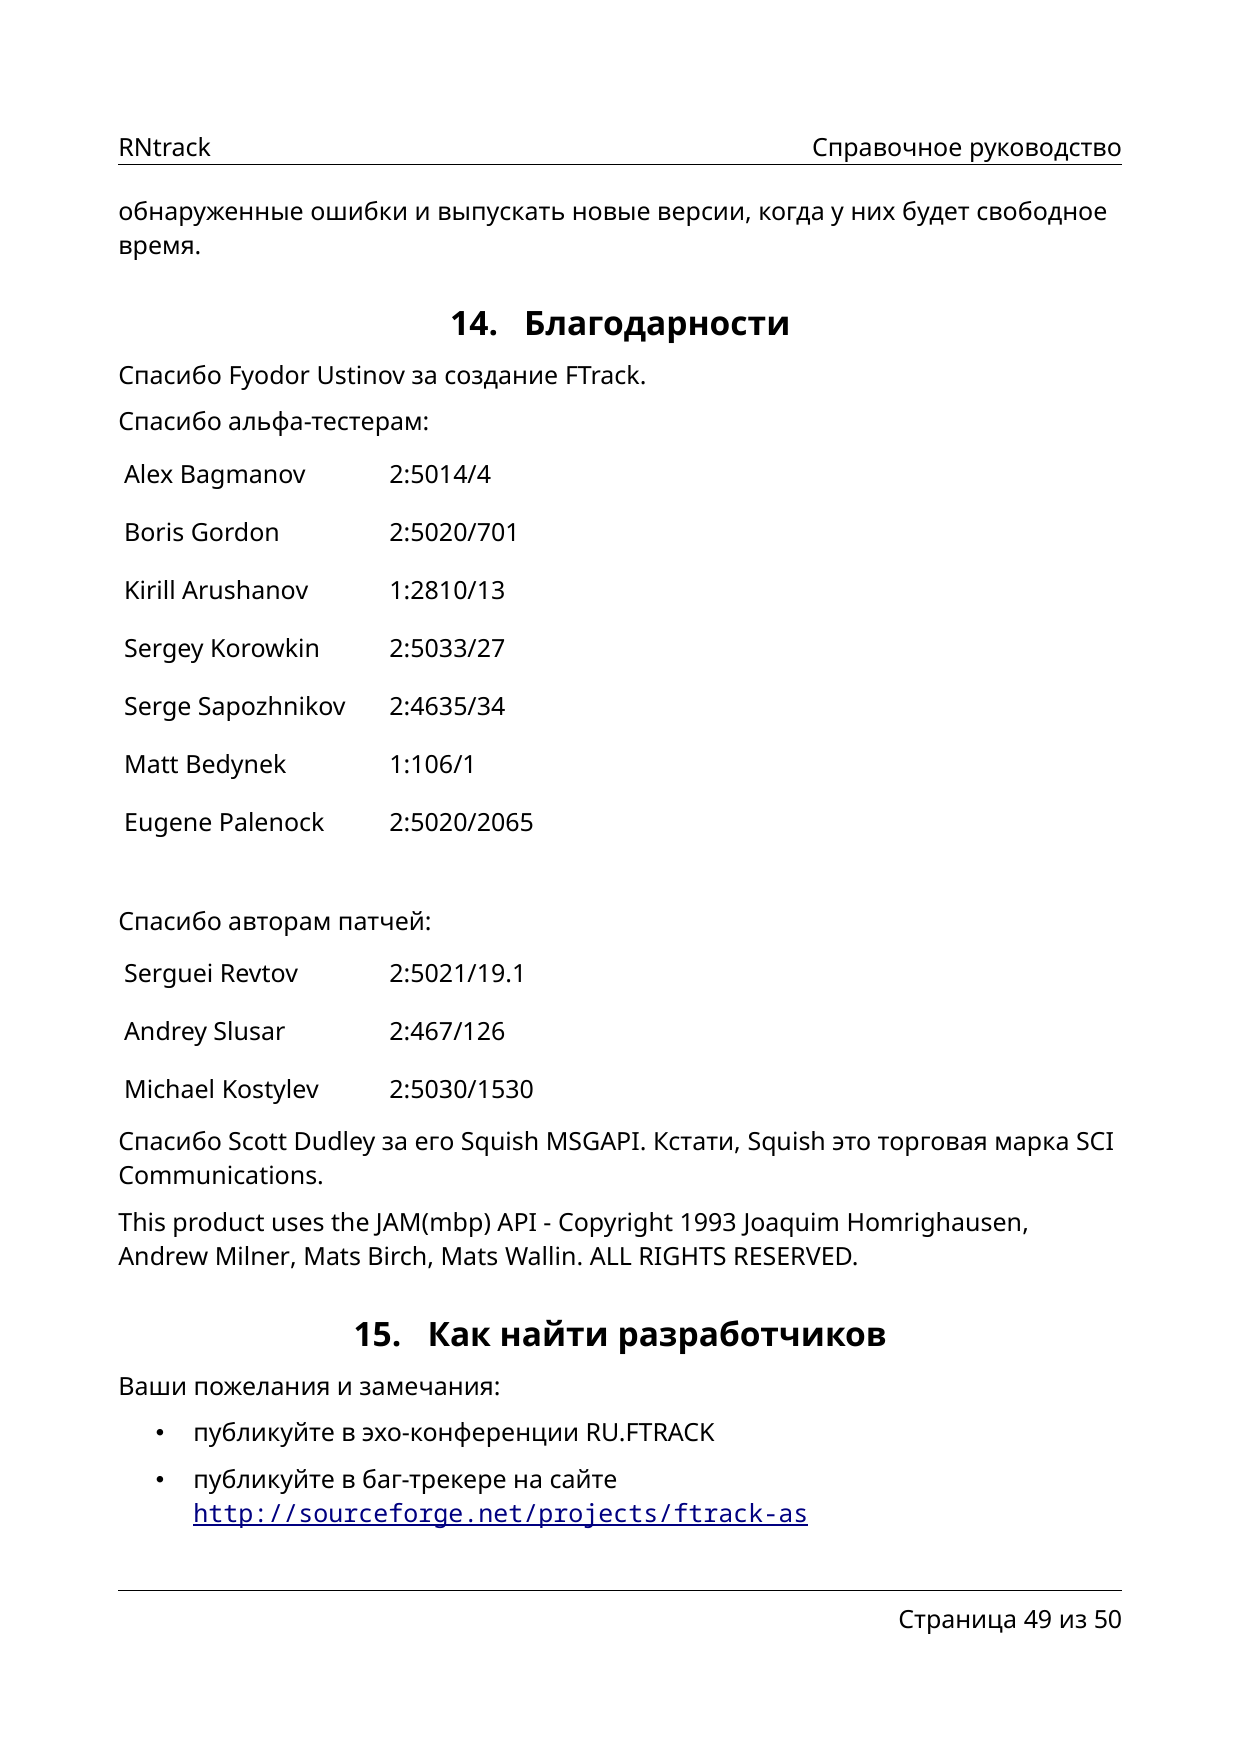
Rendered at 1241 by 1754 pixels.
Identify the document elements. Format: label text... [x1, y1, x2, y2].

table_cell 2:5033/27 [383, 625, 1122, 683]
table_cell Sergey Korowkin [118, 625, 383, 683]
table_cell Serge Sapozhnikov [118, 683, 383, 741]
table_header Alex Bagmanov [118, 451, 383, 508]
text обнаруженные ошибки и выпускать новые версии, когда у них будет свободное время. [118, 193, 1122, 262]
table_cell Michael Kostylev [118, 1066, 383, 1124]
table_cell 1:106/1 [383, 741, 1122, 799]
table_cell Eugene Palenock [118, 799, 383, 857]
list публикуйте в баг-трекере на сайте http://sourceforge.net/projects/ftrack-as [156, 1461, 1122, 1529]
table_cell Kirill Arushanov [118, 567, 383, 624]
text This product uses the JAM(mbp) API - Copyright 1993 Joaquim Homrighausen, Andrew Milner, Mats Birch, Mats Wallin. ALL RIGHTS RESERVED. [118, 1204, 1122, 1273]
table_cell 2:467/126 [383, 1008, 1122, 1066]
table_header 2:5021/19.1 [383, 950, 1122, 1008]
table_header 2:5014/4 [383, 451, 1122, 508]
text Спасибо Scott Dudley за его Squish MSGAPI. Кстати, Squish это торговая марка SCI Communications. [118, 1124, 1122, 1192]
subtitle Как найти разработчиков [118, 1310, 1122, 1356]
table_cell Boris Gordon [118, 509, 383, 567]
table_cell Andrey Slusar [118, 1008, 383, 1066]
table_cell Matt Bedynek [118, 741, 383, 799]
text Спасибо Fyodor Ustinov за создание FTrack. [118, 357, 1122, 391]
text Спасибо авторам патчей: [118, 903, 1122, 937]
text Ваши пожелания и замечания: [118, 1368, 1122, 1402]
table_cell 2:5030/1530 [383, 1066, 1122, 1124]
table_cell 2:4635/34 [383, 683, 1122, 741]
text Спасибо альфа-тестерам: [118, 404, 1122, 438]
list публикуйте в эхо-конференции RU.FTRACK [156, 1415, 1122, 1449]
table_cell 2:5020/701 [383, 509, 1122, 567]
table_cell 1:2810/13 [383, 567, 1122, 624]
table_cell 2:5020/2065 [383, 799, 1122, 857]
subtitle Благодарности [118, 299, 1122, 345]
table_header Serguei Revtov [118, 950, 383, 1008]
